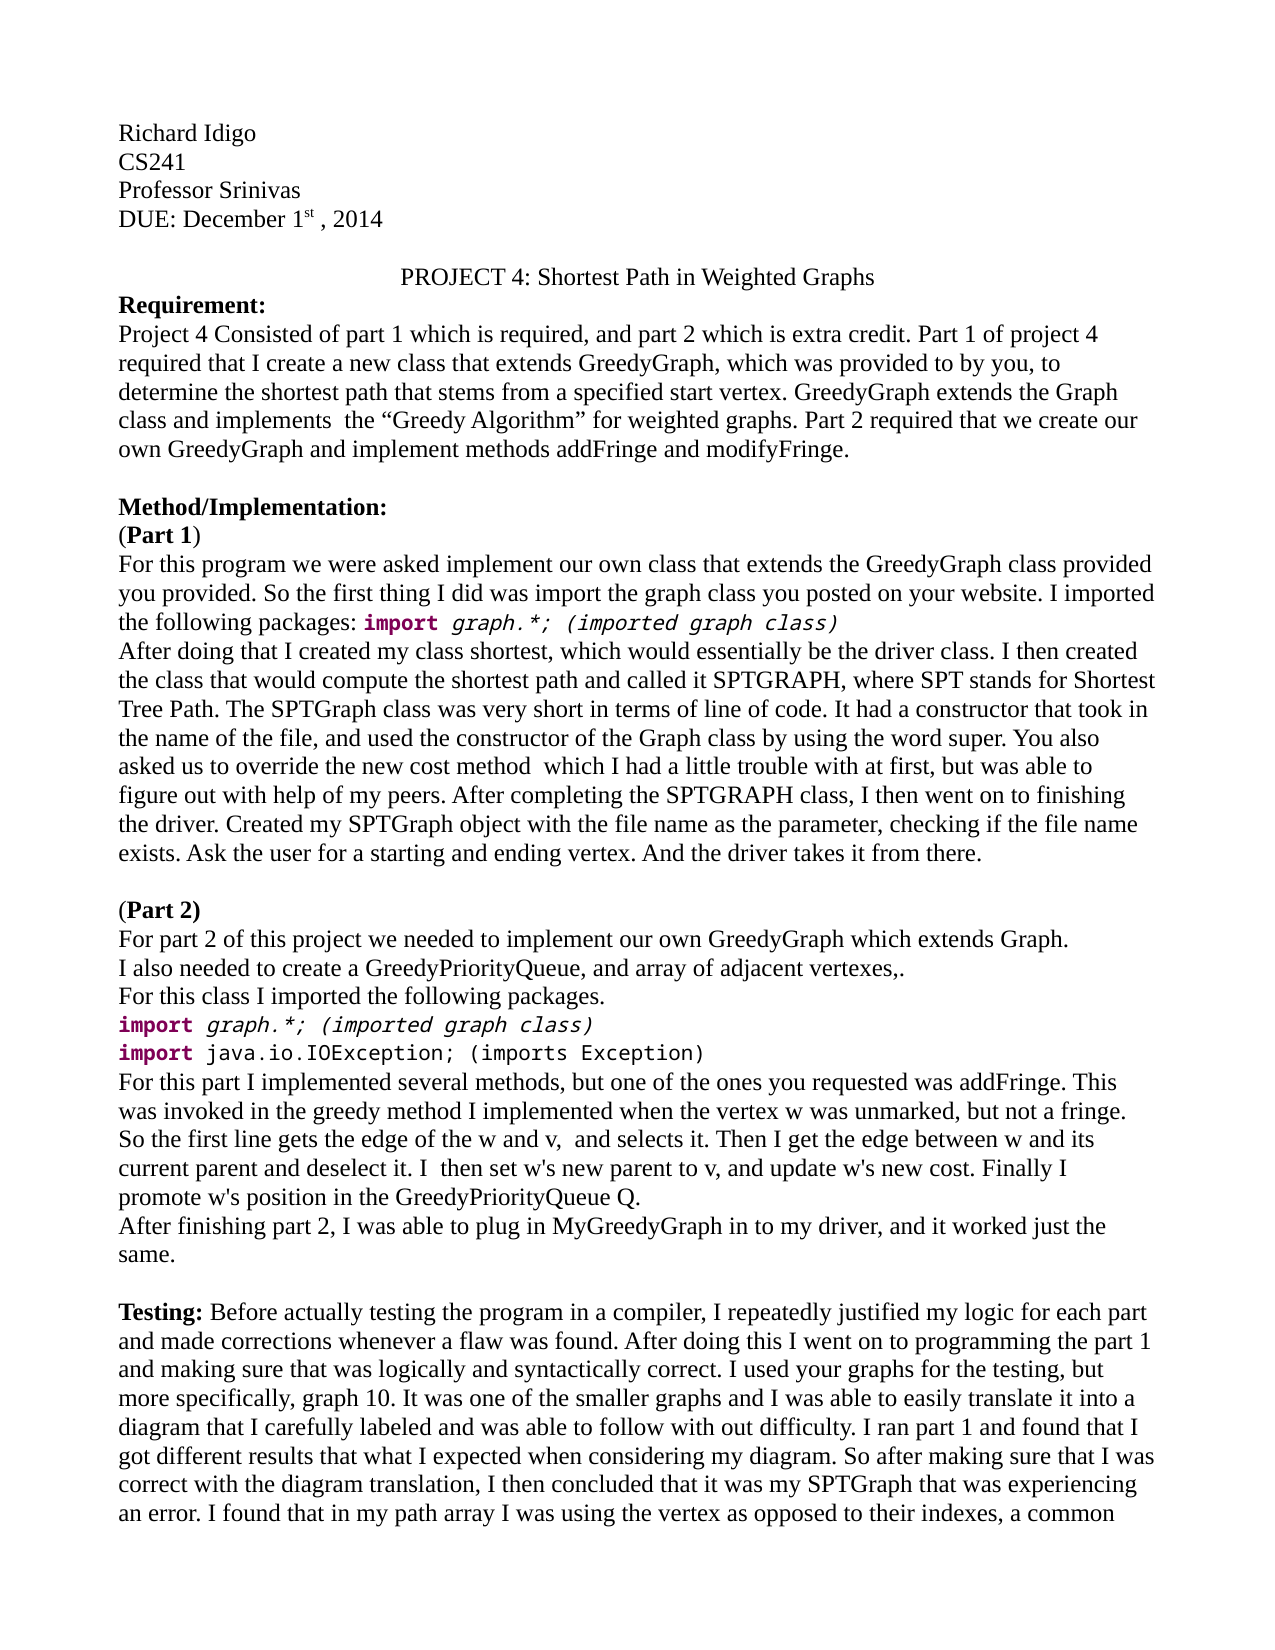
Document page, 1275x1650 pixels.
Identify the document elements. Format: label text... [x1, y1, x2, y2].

text Testing: Before actually testing the program in a compiler, I repeatedly justified my logic for each part and made corrections whenever a flaw was found. After doing this I went on to programming the part 1 and making sure that was logically and syntactically correct. I used your graphs for the testing, but more specifically, graph 10. It was one of the smaller graphs and I was able to easily translate it into a diagram that I carefully labeled and was able to follow with out difficulty. I ran part 1 and found that I got different results that what I expected when considering my diagram. So after making sure that I was correct with the diagram translation, I then concluded that it was my SPTGraph that was experiencing an error. I found that in my path array I was using the vertex as opposed to their indexes, a common [118, 1297, 1157, 1527]
text (Part 2) [118, 895, 1157, 924]
text For this program we were asked implement our own class that extends the GreedyGraph class provided you provided. So the first thing I did was import the graph class you posted on your website. I imported the following packages: import graph.*; (imported graph class) [118, 549, 1157, 636]
text After doing that I created my class shortest, which would essentially be the driver class. I then created the class that would compute the shortest path and called it SPTGRAPH, where SPT stands for Shortest Tree Path. The SPTGraph class was very short in terms of line of code. It had a constructor that took in the name of the file, and used the constructor of the Graph class by using the word super. You also asked us to override the new cost method which I had a little trouble with at first, but was able to figure out with help of my peers. After completing the SPTGRAPH class, I then went on to finishing the driver. Created my SPTGraph object with the file name as the parameter, checking if the file name exists. Ask the user for a starting and ending vertex. And the driver takes it from there. [118, 636, 1157, 866]
text For this part I implemented several methods, but one of the ones you requested was addFringe. This was invoked in the greedy method I implemented when the vertex w was unmarked, but not a fringe. So the first line gets the edge of the w and v, and selects it. Then I get the edge between w and its current parent and deselect it. I then set w's new parent to v, and update w's new cost. Finally I promote w's position in the GreedyPriorityQueue Q. [118, 1067, 1157, 1211]
text import java.io.IOException; (imports Exception) [118, 1038, 1157, 1067]
text Richard Idigo [118, 118, 1157, 147]
text PROJECT 4: Shortest Path in Weighted Graphs [118, 262, 1157, 291]
text Professor Srinivas [118, 176, 1157, 204]
text For part 2 of this project we needed to implement our own GreedyGraph which extends Graph. [118, 924, 1157, 953]
text Project 4 Consisted of part 1 which is required, and part 2 which is extra credit. Part 1 of project 4 required that I create a new class that extends GreedyGraph, which was provided to by you, to determine the shortest path that stems from a specified start vertex. GreedyGraph extends the Graph class and implements the “Greedy Algorithm” for weighted graphs. Part 2 required that we create our own GreedyGraph and implement methods addFringe and modifyFringe. [118, 319, 1157, 463]
text CS241 [118, 147, 1157, 176]
text Method/Implementation: [118, 492, 1157, 521]
text (Part 1) [118, 521, 1157, 549]
text Requirement: [118, 291, 1157, 319]
text import graph.*; (imported graph class) [118, 1010, 1157, 1038]
text I also needed to create a GreedyPriorityQueue, and array of adjacent vertexes,. [118, 953, 1157, 981]
text For this class I imported the following packages. [118, 981, 1157, 1010]
text DUE: December 1st , 2014 [118, 204, 1157, 233]
text After finishing part 2, I was able to plug in MyGreedyGraph in to my driver, and it worked just the same. [118, 1211, 1157, 1268]
